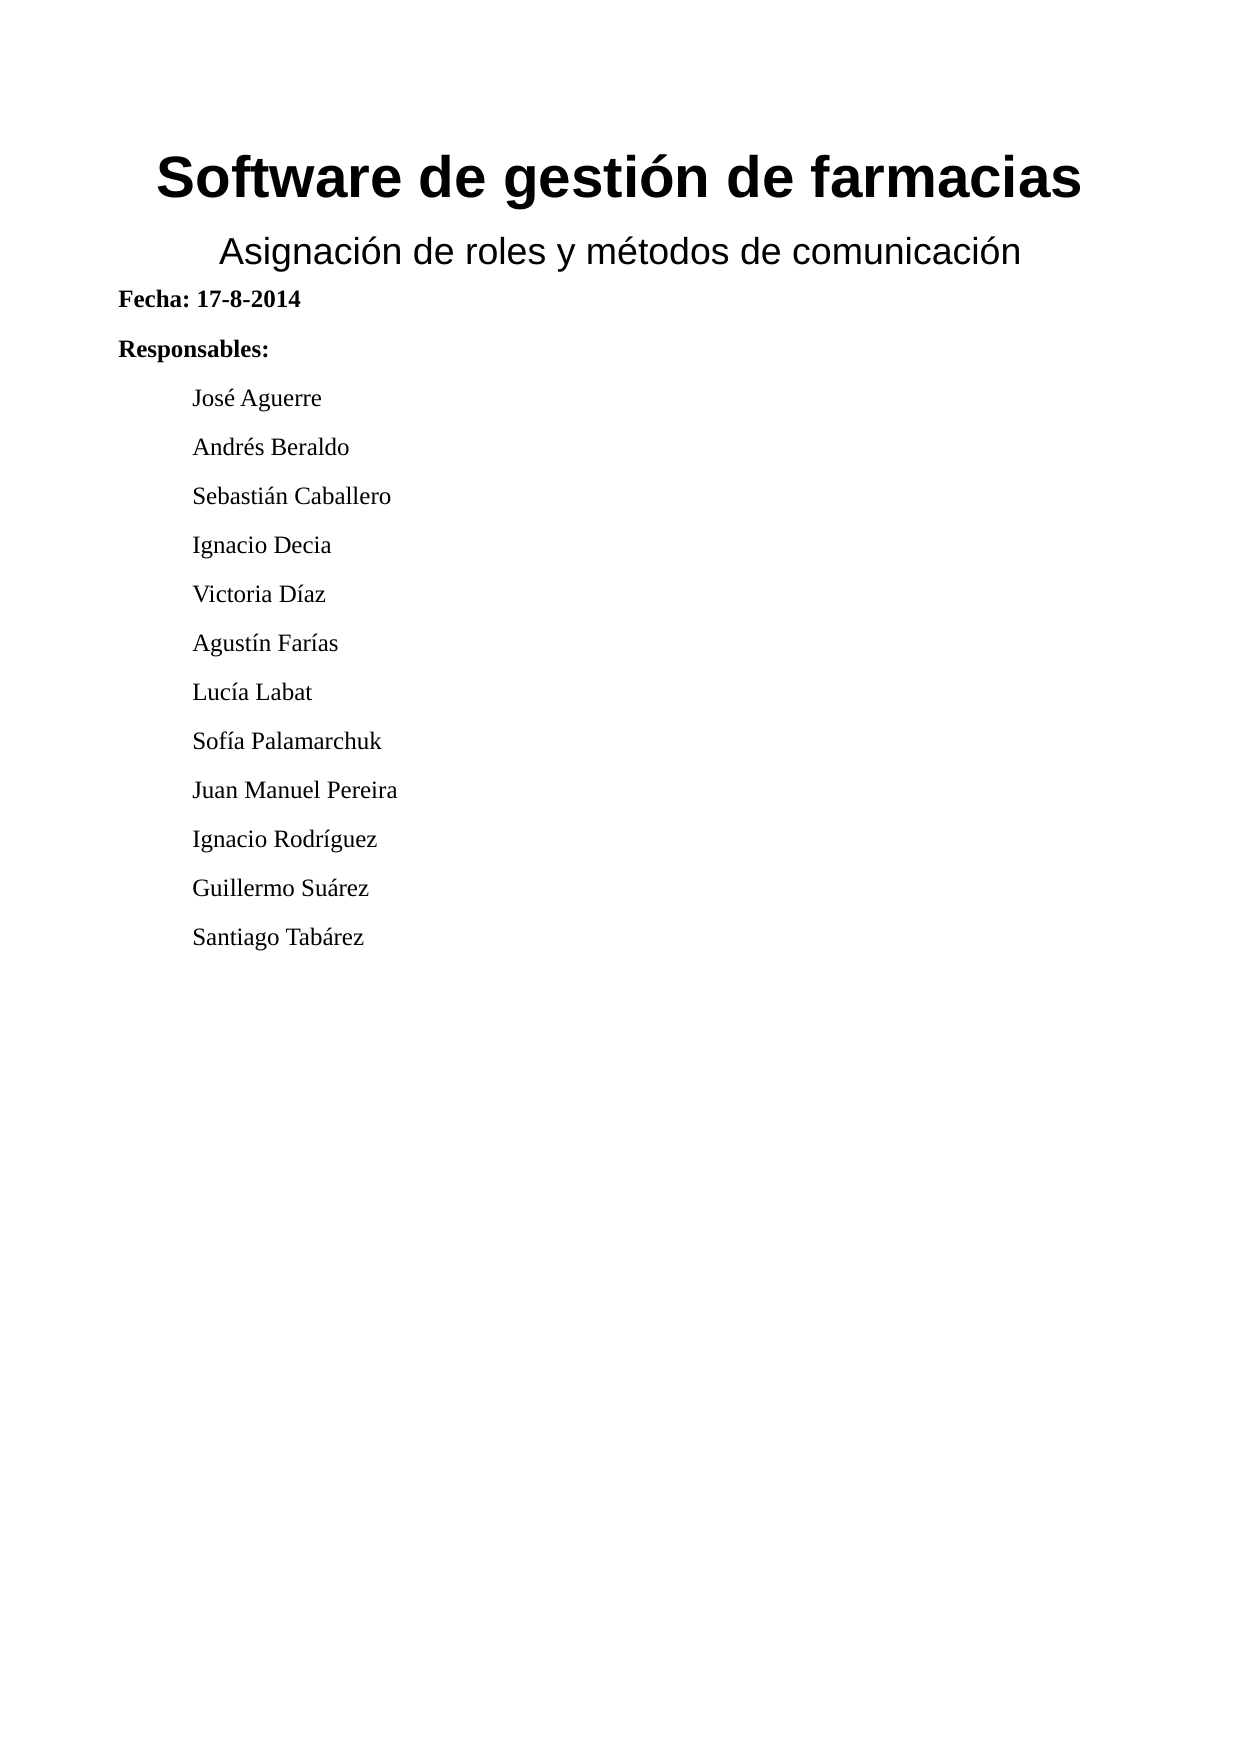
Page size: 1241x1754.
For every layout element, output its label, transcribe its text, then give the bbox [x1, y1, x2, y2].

title Software de gestión de farmacias [118, 143, 1122, 210]
text Fecha: 17-8-2014 [118, 284, 1122, 313]
text Sebastián Caballero [192, 481, 1122, 509]
text Andrés Beraldo [192, 432, 1122, 461]
text Responsables: [118, 334, 1122, 362]
text Juan Manuel Pereira [192, 775, 1122, 804]
text Guillermo Suárez [192, 873, 1122, 902]
text Ignacio Decia [192, 530, 1122, 559]
text Santiago Tabárez [192, 922, 1122, 951]
text Sofía Palamarchuk [192, 726, 1122, 755]
subtitle Asignación de roles y métodos de comunicación [118, 229, 1122, 272]
text José Aguerre [192, 383, 1122, 411]
text Agustín Farías [192, 628, 1122, 657]
text Victoria Díaz [192, 579, 1122, 608]
text Lucía Labat [192, 677, 1122, 706]
text Ignacio Rodríguez [192, 824, 1122, 853]
